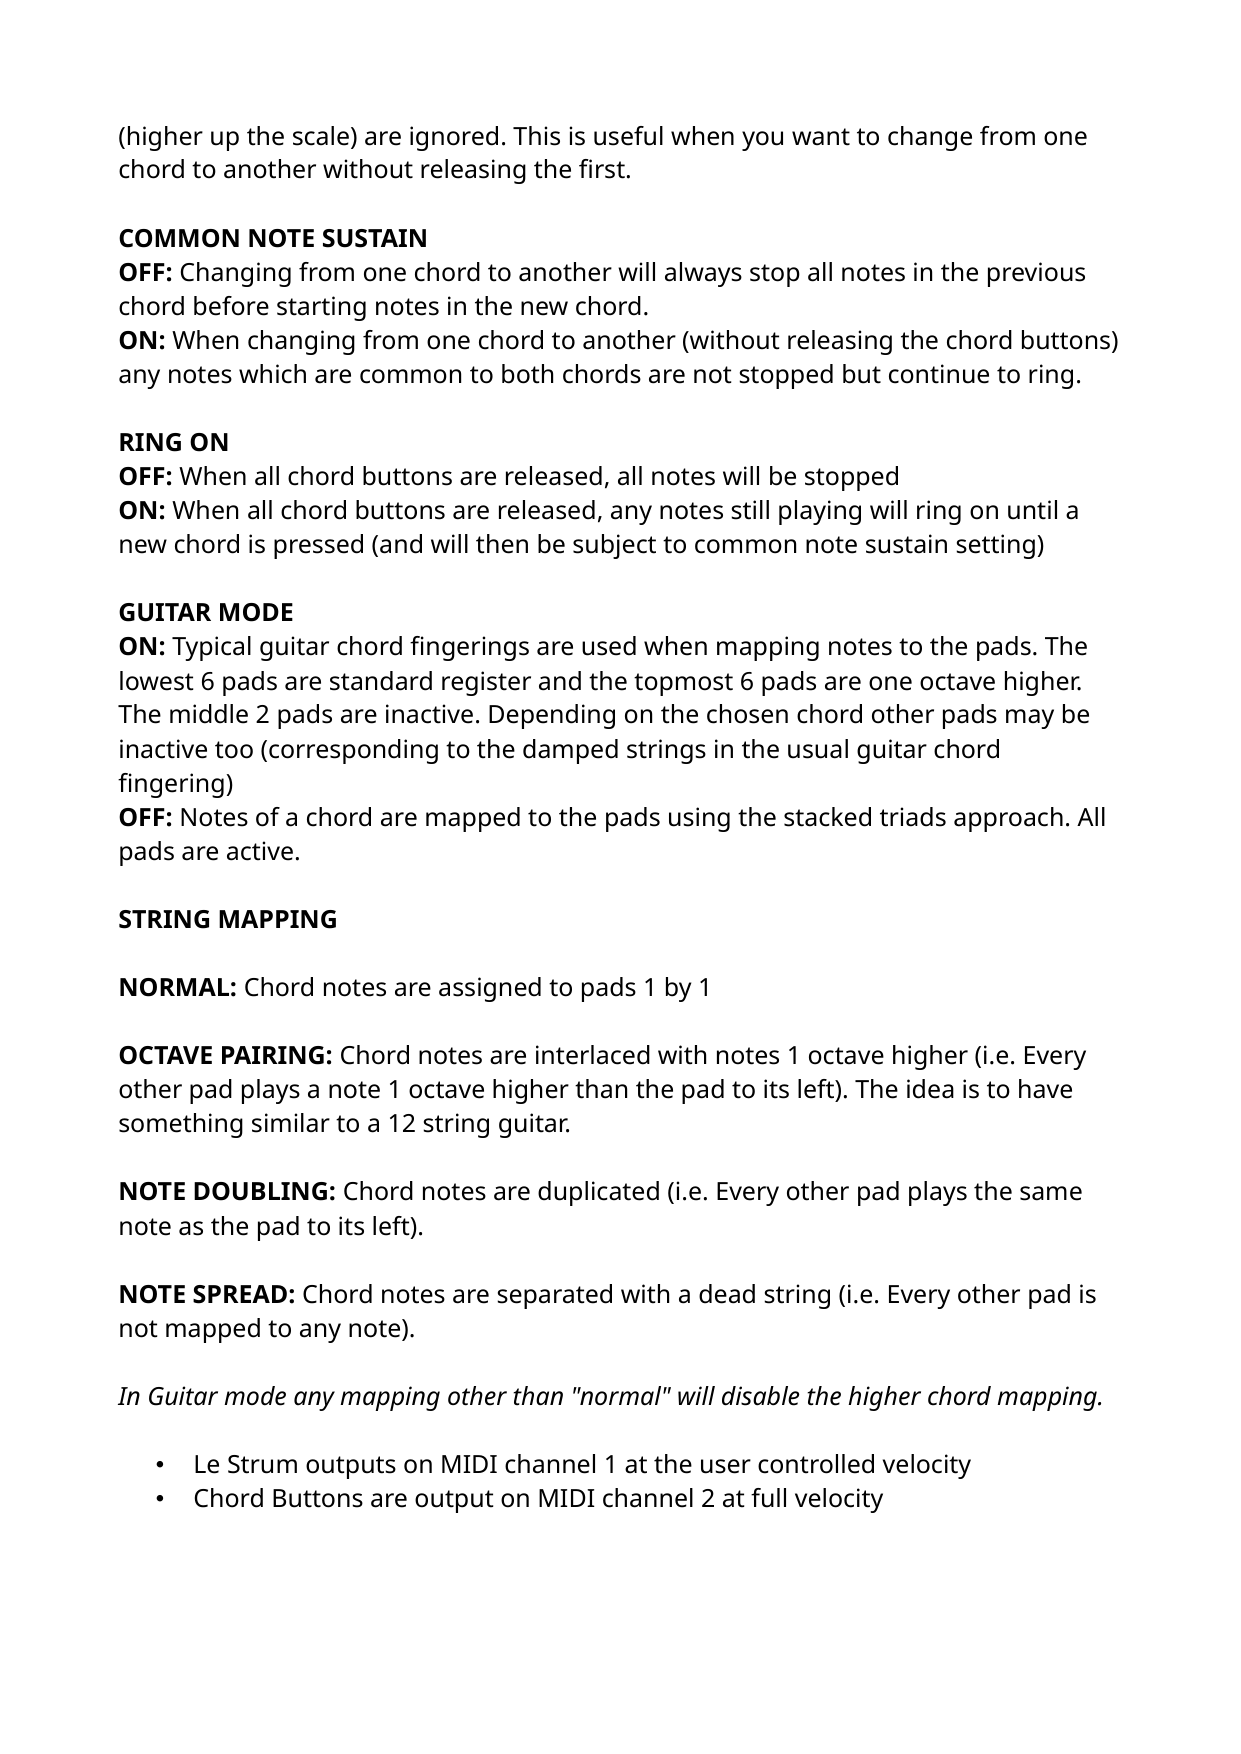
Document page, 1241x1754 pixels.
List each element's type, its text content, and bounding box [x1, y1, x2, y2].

text NOTE SPREAD: Chord notes are separated with a dead string (i.e. Every other pad is not mapped to any note). [118, 1276, 1122, 1344]
text NORMAL: Chord notes are assigned to pads 1 by 1 [118, 970, 1122, 1004]
text NOTE DOUBLING: Chord notes are duplicated (i.e. Every other pad plays the same note as the pad to its left). [118, 1174, 1122, 1242]
text OFF: Notes of a chord are mapped to the pads using the stacked triads approach. All pads are active. [118, 799, 1122, 867]
text COMMON NOTE SUSTAIN [118, 220, 1122, 254]
list Le Strum outputs on MIDI channel 1 at the user controlled velocity [156, 1447, 1122, 1481]
text OFF: Changing from one chord to another will always stop all notes in the previous chord before starting notes in the new chord. [118, 254, 1122, 322]
text RING ON [118, 425, 1122, 459]
text (higher up the scale) are ignored. This is useful when you want to change from one chord to another without releasing the first. [118, 118, 1122, 186]
text ON: When changing from one chord to another (without releasing the chord buttons) any notes which are common to both chords are not stopped but continue to ring. [118, 322, 1122, 391]
text OCTAVE PAIRING: Chord notes are interlaced with notes 1 octave higher (i.e. Every other pad plays a note 1 octave higher than the pad to its left). The idea is to have something similar to a 12 string guitar. [118, 1038, 1122, 1140]
text ON: When all chord buttons are released, any notes still playing will ring on until a new chord is pressed (and will then be subject to common note sustain setting) [118, 493, 1122, 561]
text In Guitar mode any mapping other than "normal" will disable the higher chord mapping. [118, 1378, 1122, 1412]
text OFF: When all chord buttons are released, all notes will be stopped [118, 459, 1122, 493]
text GUITAR MODE [118, 595, 1122, 629]
list Chord Buttons are output on MIDI channel 2 at full velocity [156, 1481, 1122, 1515]
text STRING MAPPING [118, 902, 1122, 936]
text ON: Typical guitar chord fingerings are used when mapping notes to the pads. The lowest 6 pads are standard register and the topmost 6 pads are one octave higher. The middle 2 pads are inactive. Depending on the chosen chord other pads may be inactive too (corresponding to the damped strings in the usual guitar chord fingering) [118, 629, 1122, 799]
